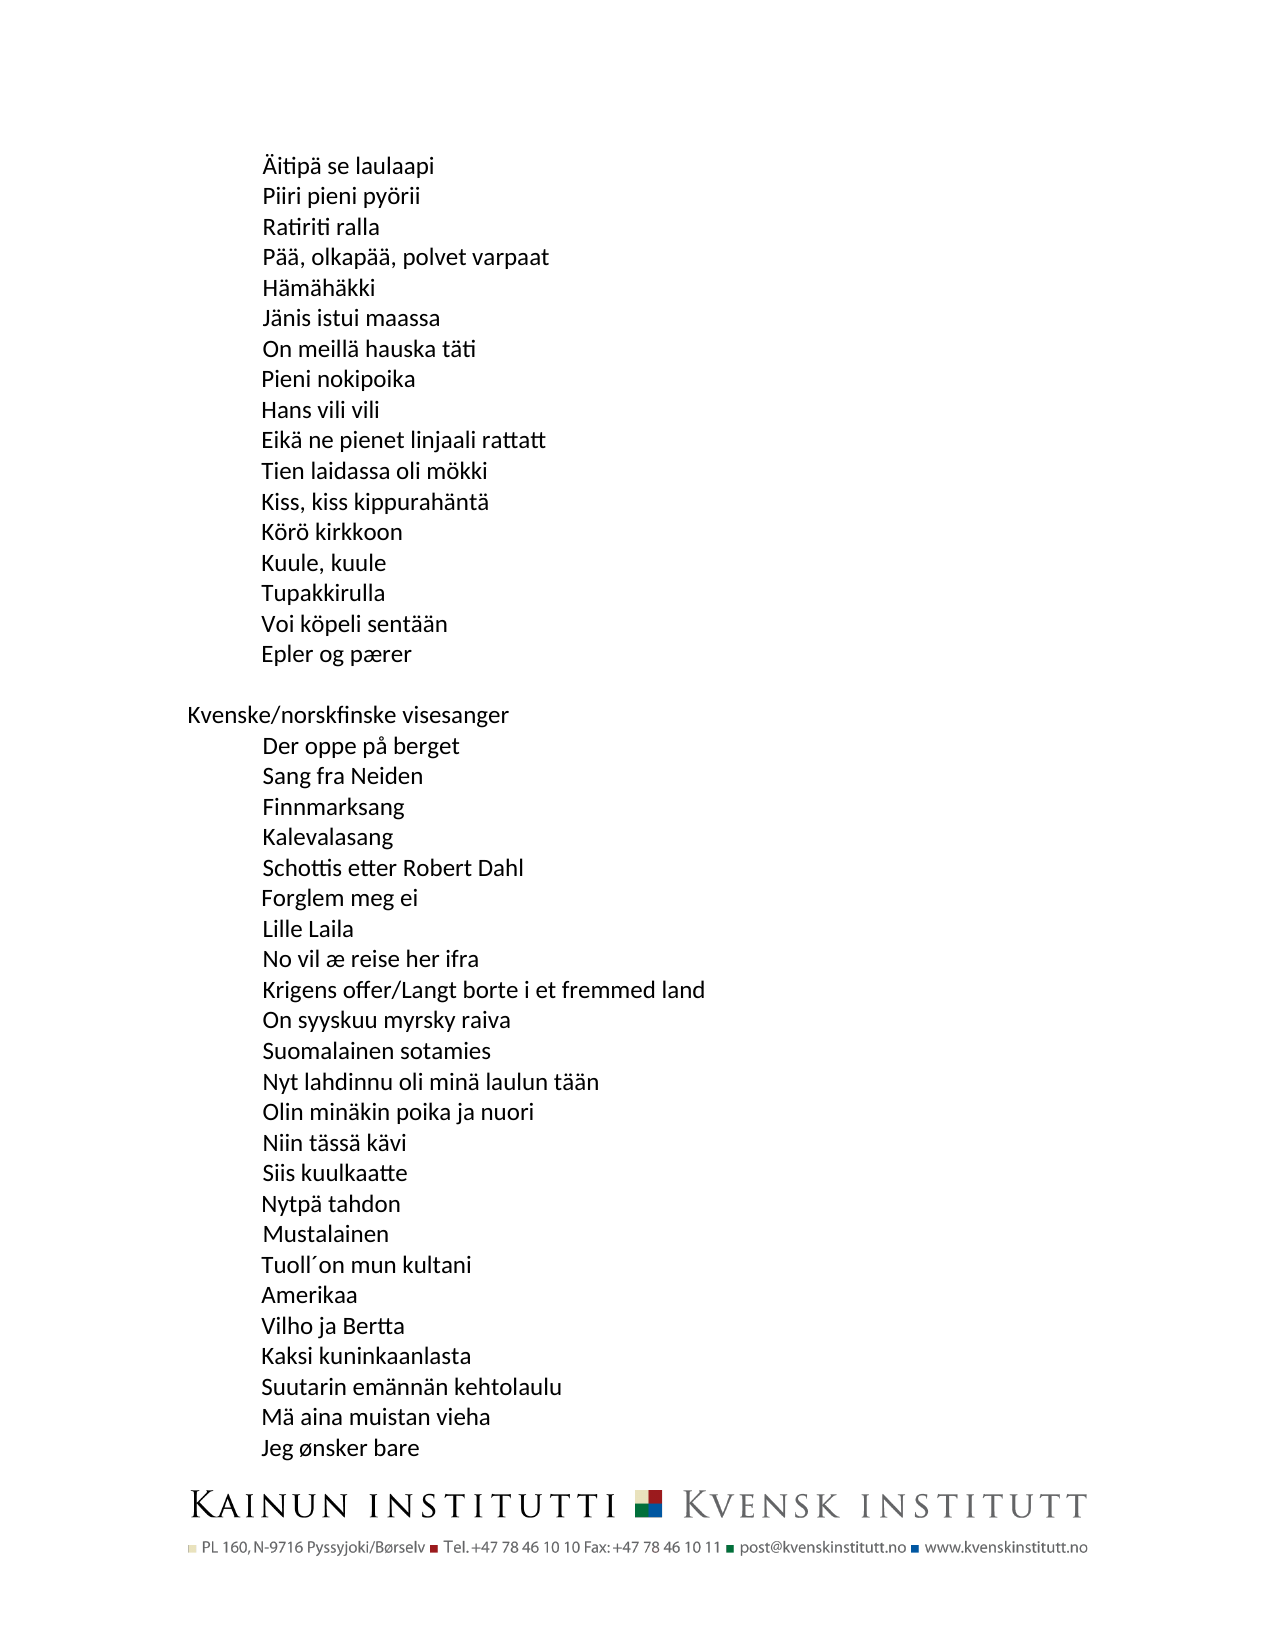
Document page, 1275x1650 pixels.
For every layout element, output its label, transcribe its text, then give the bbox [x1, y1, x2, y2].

text Piiri pieni pyörii [187, 181, 1087, 211]
text Sang fra Neiden [187, 760, 1087, 791]
text Voi köpeli sentään [187, 608, 1087, 638]
text Kvenske/norskfinske visesanger [187, 699, 1087, 730]
text Der oppe på berget [187, 730, 1087, 760]
text Tuoll´on mun kultani [187, 1249, 1087, 1279]
text On syyskuu myrsky raiva [187, 1004, 1087, 1035]
text Krigens offer/Langt borte i et fremmed land [187, 974, 1087, 1004]
text Jeg ønsker bare [187, 1432, 1087, 1462]
text Niin tässä kävi [187, 1127, 1087, 1157]
text Epler og pærer [187, 638, 1087, 669]
text Forglem meg ei [187, 882, 1087, 913]
text Kiss, kiss kippurahäntä [187, 486, 1087, 516]
text Kaksi kuninkaanlasta [187, 1340, 1087, 1371]
text Kalevalasang [187, 821, 1087, 852]
text Suomalainen sotamies [187, 1035, 1087, 1066]
text Vilho ja Bertta [187, 1310, 1087, 1340]
text Hans vili vili [187, 394, 1087, 425]
text Tupakkirulla [187, 577, 1087, 608]
text Lille Laila [187, 913, 1087, 943]
text No vil æ reise her ifra [187, 943, 1087, 974]
text Nyt lahdinnu oli minä laulun tään [187, 1066, 1087, 1096]
text On meillä hauska täti [187, 333, 1087, 364]
text Pää, olkapää, polvet varpaat [187, 242, 1087, 272]
text Körö kirkkoon [187, 516, 1087, 547]
text Nytpä tahdon [187, 1188, 1087, 1218]
text Pieni nokipoika [187, 364, 1087, 394]
text Ratiriti ralla [187, 211, 1087, 242]
text Mä aina muistan vieha [187, 1401, 1087, 1432]
picture [187, 1490, 1088, 1558]
text Eikä ne pienet linjaali rattatt [187, 425, 1087, 455]
text Olin minäkin poika ja nuori [187, 1096, 1087, 1127]
text Schottis etter Robert Dahl [187, 852, 1087, 882]
text Jänis istui maassa [187, 303, 1087, 333]
text Suutarin emännän kehtolaulu [187, 1371, 1087, 1401]
text Äitipä se laulaapi [187, 150, 1087, 181]
text Hämähäkki [187, 272, 1087, 303]
text Finnmarksang [187, 791, 1087, 821]
text Siis kuulkaatte [187, 1157, 1087, 1188]
text Mustalainen [187, 1218, 1087, 1249]
text Tien laidassa oli mökki [187, 455, 1087, 486]
text Kuule, kuule [187, 547, 1087, 577]
text Amerikaa [187, 1279, 1087, 1310]
